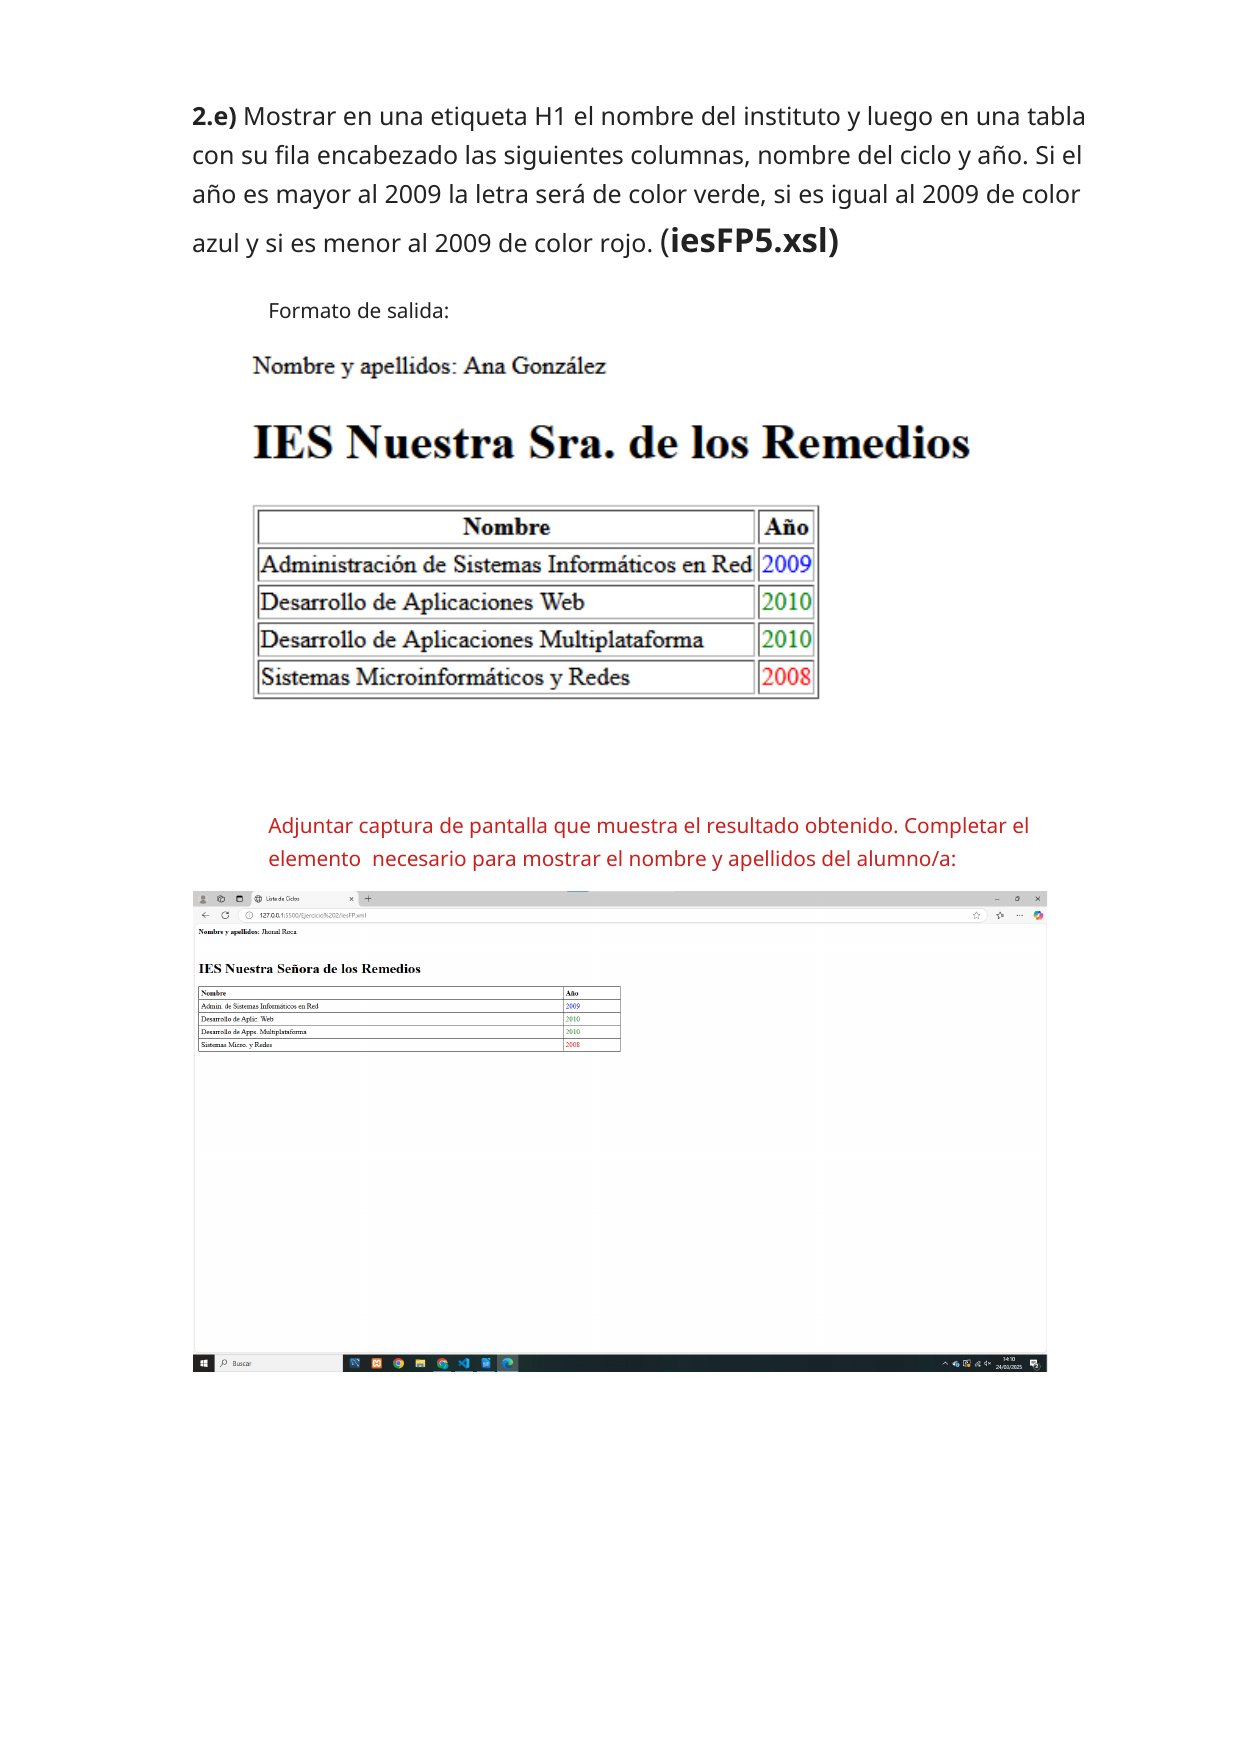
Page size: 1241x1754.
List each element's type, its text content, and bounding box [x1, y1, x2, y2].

text Formato de salida: [118, 283, 1122, 328]
picture [247, 349, 993, 729]
text Adjuntar captura de pantalla que muestra el resultado obtenido. Completar el elemento necesario para mostrar el nombre y apellidos del alumno/a: [268, 811, 1122, 872]
picture [193, 891, 1048, 1372]
list 2.e) Mostrar en una etiqueta H1 el nombre del instituto y luego en una tabla con su fila encabezado las siguientes columnas, nombre del ciclo y año. Si el año es mayor al 2009 la letra será de color verde, si es igual al 2009 de color azul y si es menor al 2009 de color rojo. (iesFP5.xsl) [118, 98, 1122, 262]
